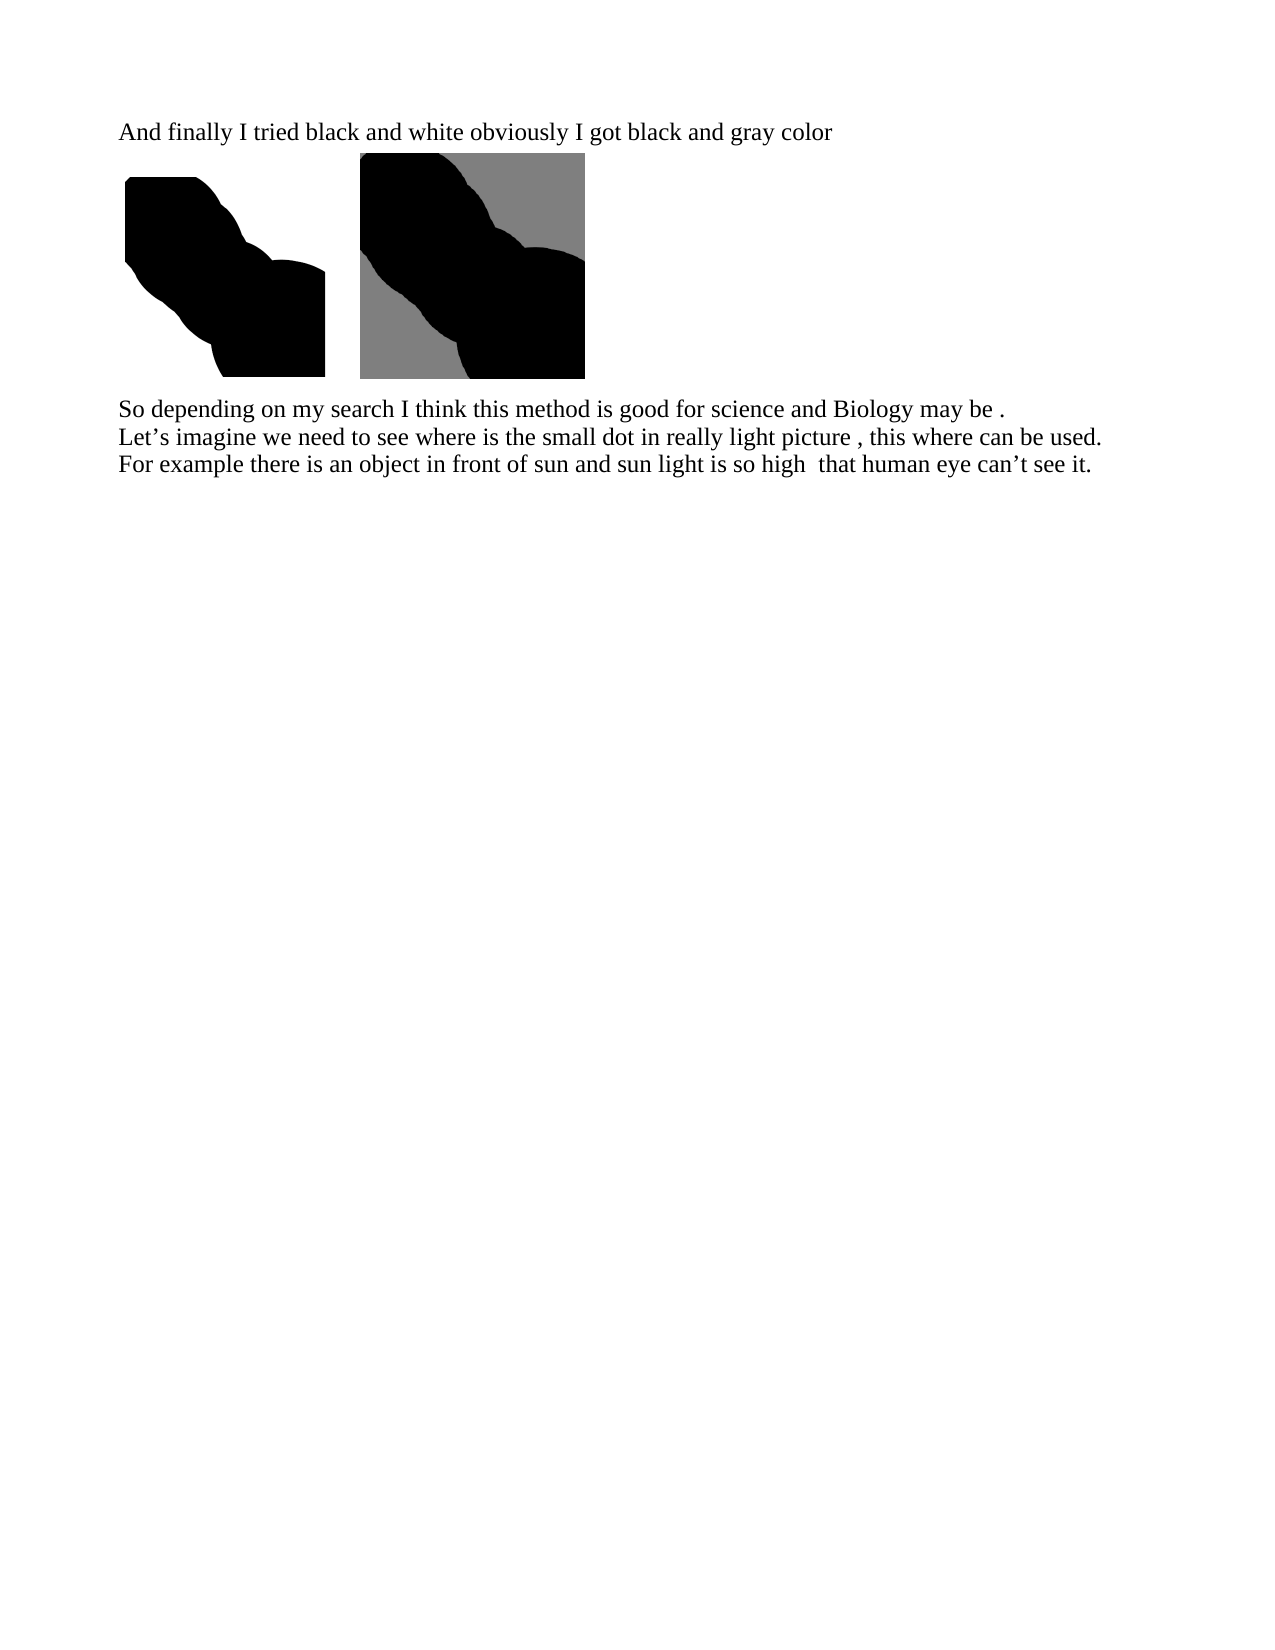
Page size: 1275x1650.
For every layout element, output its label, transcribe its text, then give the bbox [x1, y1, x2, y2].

picture [360, 153, 585, 379]
text Let’s imagine we need to see where is the small dot in really light picture , this where can be used. [118, 423, 1157, 451]
text And finally I tried black and white obviously I got black and gray color [118, 118, 1157, 146]
text For example there is an object in front of sun and sun light is so high that human eye can’t see it. [118, 451, 1157, 478]
picture [125, 177, 325, 377]
text So depending on my search I think this method is good for science and Biology may be . [118, 395, 1157, 423]
